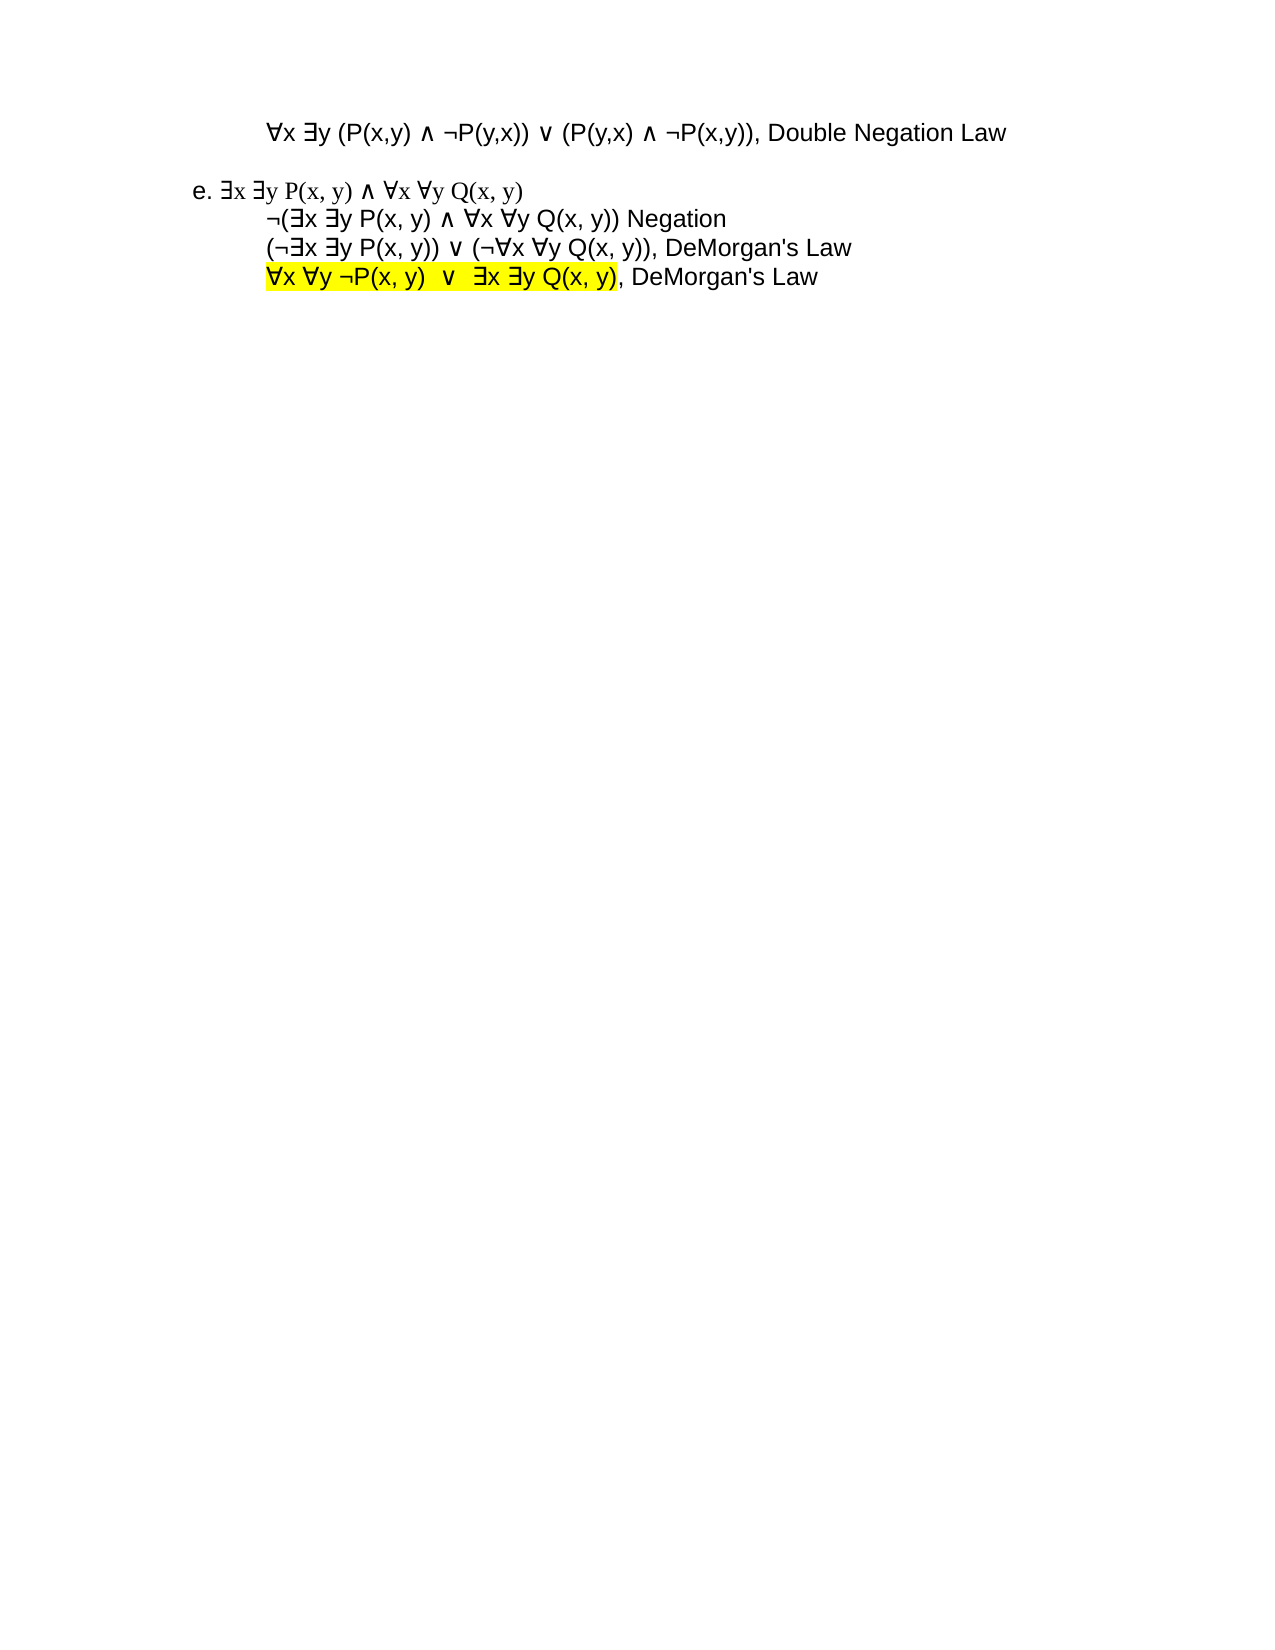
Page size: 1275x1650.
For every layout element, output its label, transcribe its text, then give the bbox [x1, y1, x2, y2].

text ∀x ∃y (P(x,y) ∧ ¬P(y,x)) ∨ (P(y,x) ∧ ¬P(x,y)), Double Negation Law [118, 118, 1157, 147]
text ∀x ∀y ¬P(x, y) ∨ ∃x ∃y Q(x, y), DeMorgan's Law [118, 262, 1157, 291]
text ¬(∃x ∃y P(x, y) ∧ ∀x ∀y Q(x, y)) Negation [118, 204, 1157, 233]
text e. ∃x ∃y P(x, y) ∧ ∀x ∀y Q(x, y) [118, 176, 1157, 204]
text (¬∃x ∃y P(x, y)) ∨ (¬∀x ∀y Q(x, y)), DeMorgan's Law [118, 233, 1157, 262]
